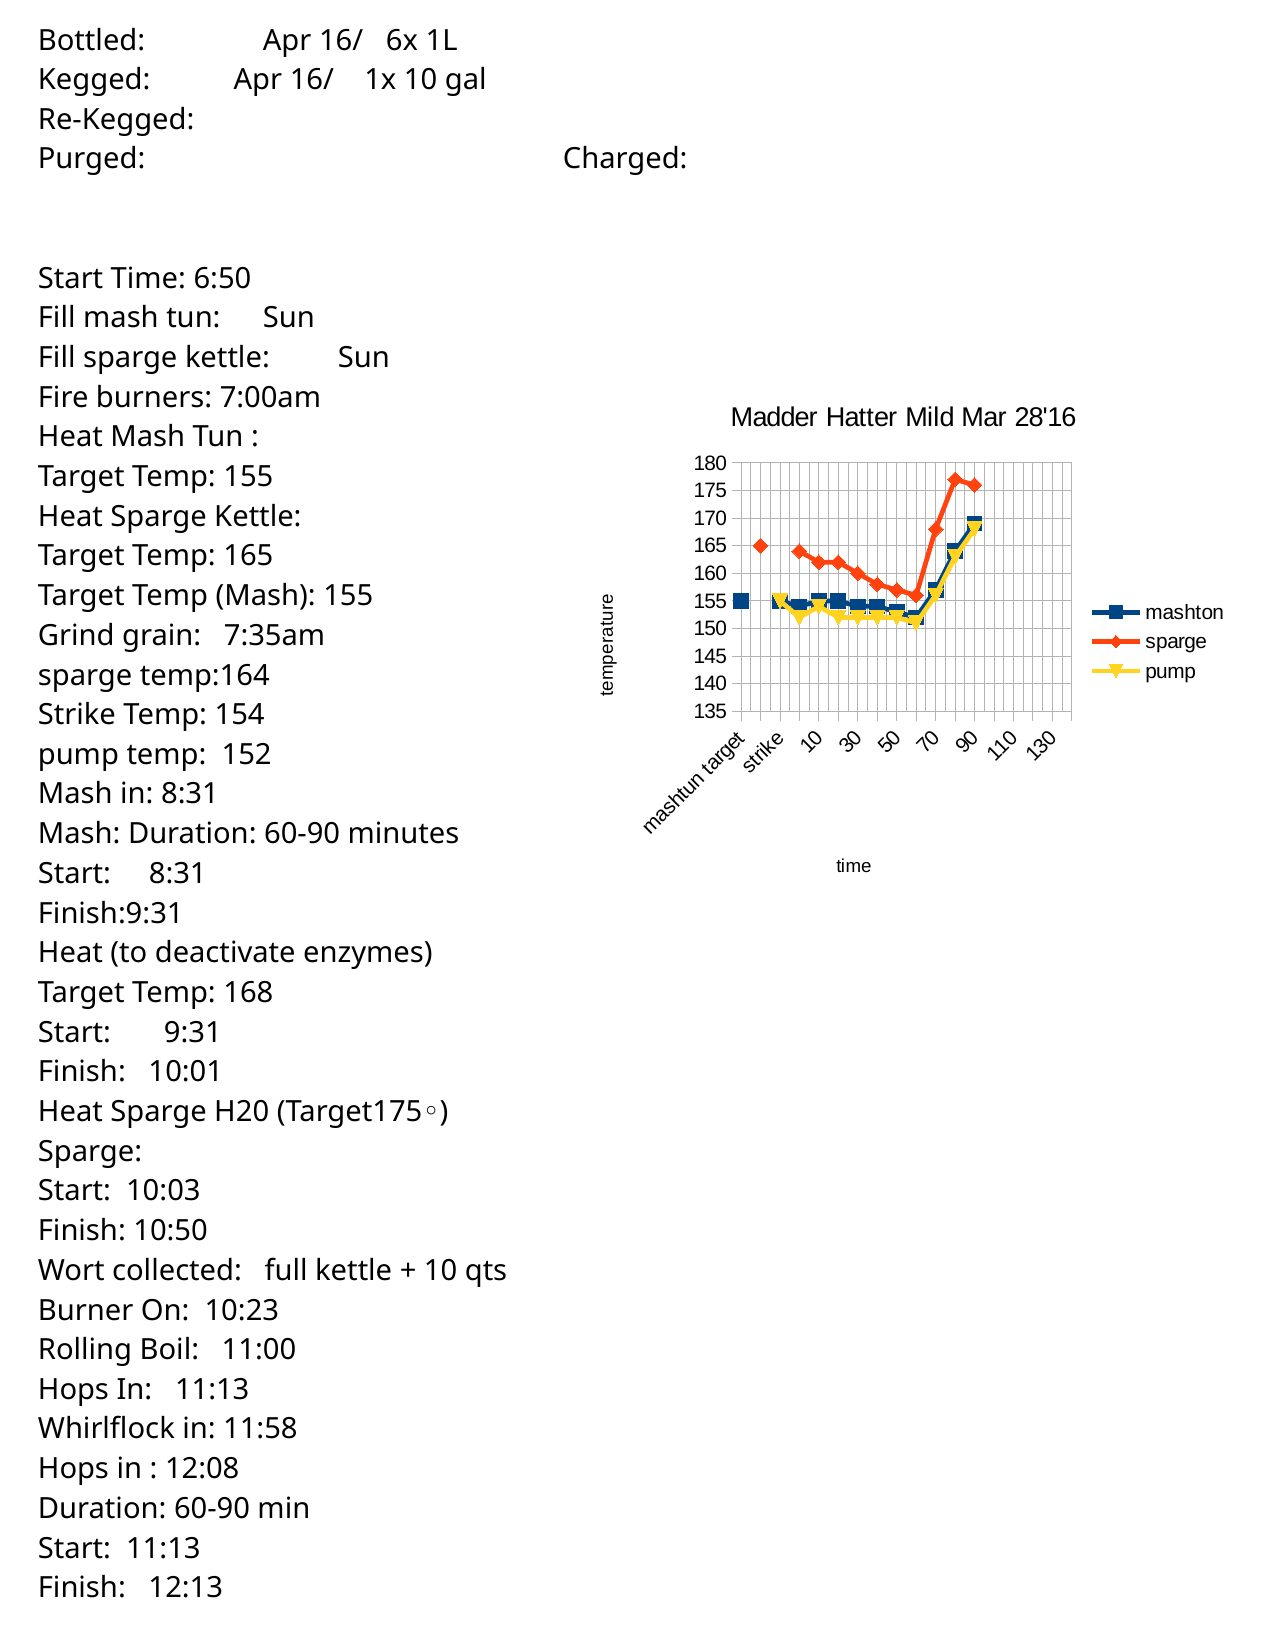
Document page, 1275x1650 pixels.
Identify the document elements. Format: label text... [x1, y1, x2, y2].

text Re-Kegged: [38, 98, 1237, 138]
text Rolling Boil: 11:00 [38, 1328, 1237, 1368]
text [1072, 535, 1237, 574]
text Fill mash tun: Sun [38, 297, 1237, 336]
text Strike Temp: 154 [38, 693, 1237, 733]
text Target Temp: 155 [38, 455, 1237, 495]
text Start: 11:13 [38, 1527, 1237, 1567]
text Finish: 10:01 [38, 1051, 1237, 1090]
text Bottled: Apr 16/ 6x 1L [38, 19, 1237, 58]
text Heat Sparge Kettle: [38, 495, 741, 535]
text Hops in : 12:08 [38, 1447, 1237, 1487]
text Hops In: 11:13 [38, 1368, 1237, 1408]
text Grind grain: 7:35am [38, 614, 741, 654]
text Heat Sparge H20 (Target175◦) [38, 1090, 1237, 1130]
text Heat Mash Tun : [38, 416, 1237, 455]
text Whirlflock in: 11:58 [38, 1408, 1237, 1447]
text sparge temp:164 [1072, 654, 1237, 693]
text [1072, 495, 1237, 535]
text Fill sparge kettle: Sun [38, 336, 1237, 376]
text Target Temp: 168 [38, 971, 1237, 1011]
text sparge temp:164 [38, 654, 741, 693]
text Start Time: 6:50 [38, 257, 1237, 297]
text Target Temp: 165 [38, 535, 741, 574]
text Mash in: 8:31 [38, 773, 1237, 812]
text Target Temp (Mash): 155 [38, 574, 741, 614]
text pump temp: 152 [38, 733, 1237, 773]
text Heat (to deactivate enzymes) [38, 932, 1237, 971]
text Burner On: 10:23 [38, 1289, 1237, 1328]
text Fire burners: 7:00am [38, 376, 1237, 416]
text Start: 8:31 [38, 852, 1237, 892]
text Mash: Duration: 60-90 minutes [38, 812, 1237, 852]
text Target Temp (Mash): 155 [1072, 574, 1237, 614]
text Duration: 60-90 min [38, 1487, 1237, 1527]
text Finish:9:31 [38, 892, 1237, 932]
text Finish: 10:50 [38, 1209, 1237, 1249]
text Wort collected: full kettle + 10 qts [38, 1249, 1237, 1289]
text Grind grain: 7:35am [1072, 614, 1237, 654]
text Kegged: Apr 16/ 1x 10 gal [38, 58, 1237, 98]
text Finish: 12:13 [38, 1567, 1237, 1606]
text Purged: Charged: [38, 138, 1237, 177]
text Start: 10:03 [38, 1170, 1237, 1209]
text Start: 9:31 [38, 1011, 1237, 1051]
text Sparge: [38, 1130, 1237, 1170]
